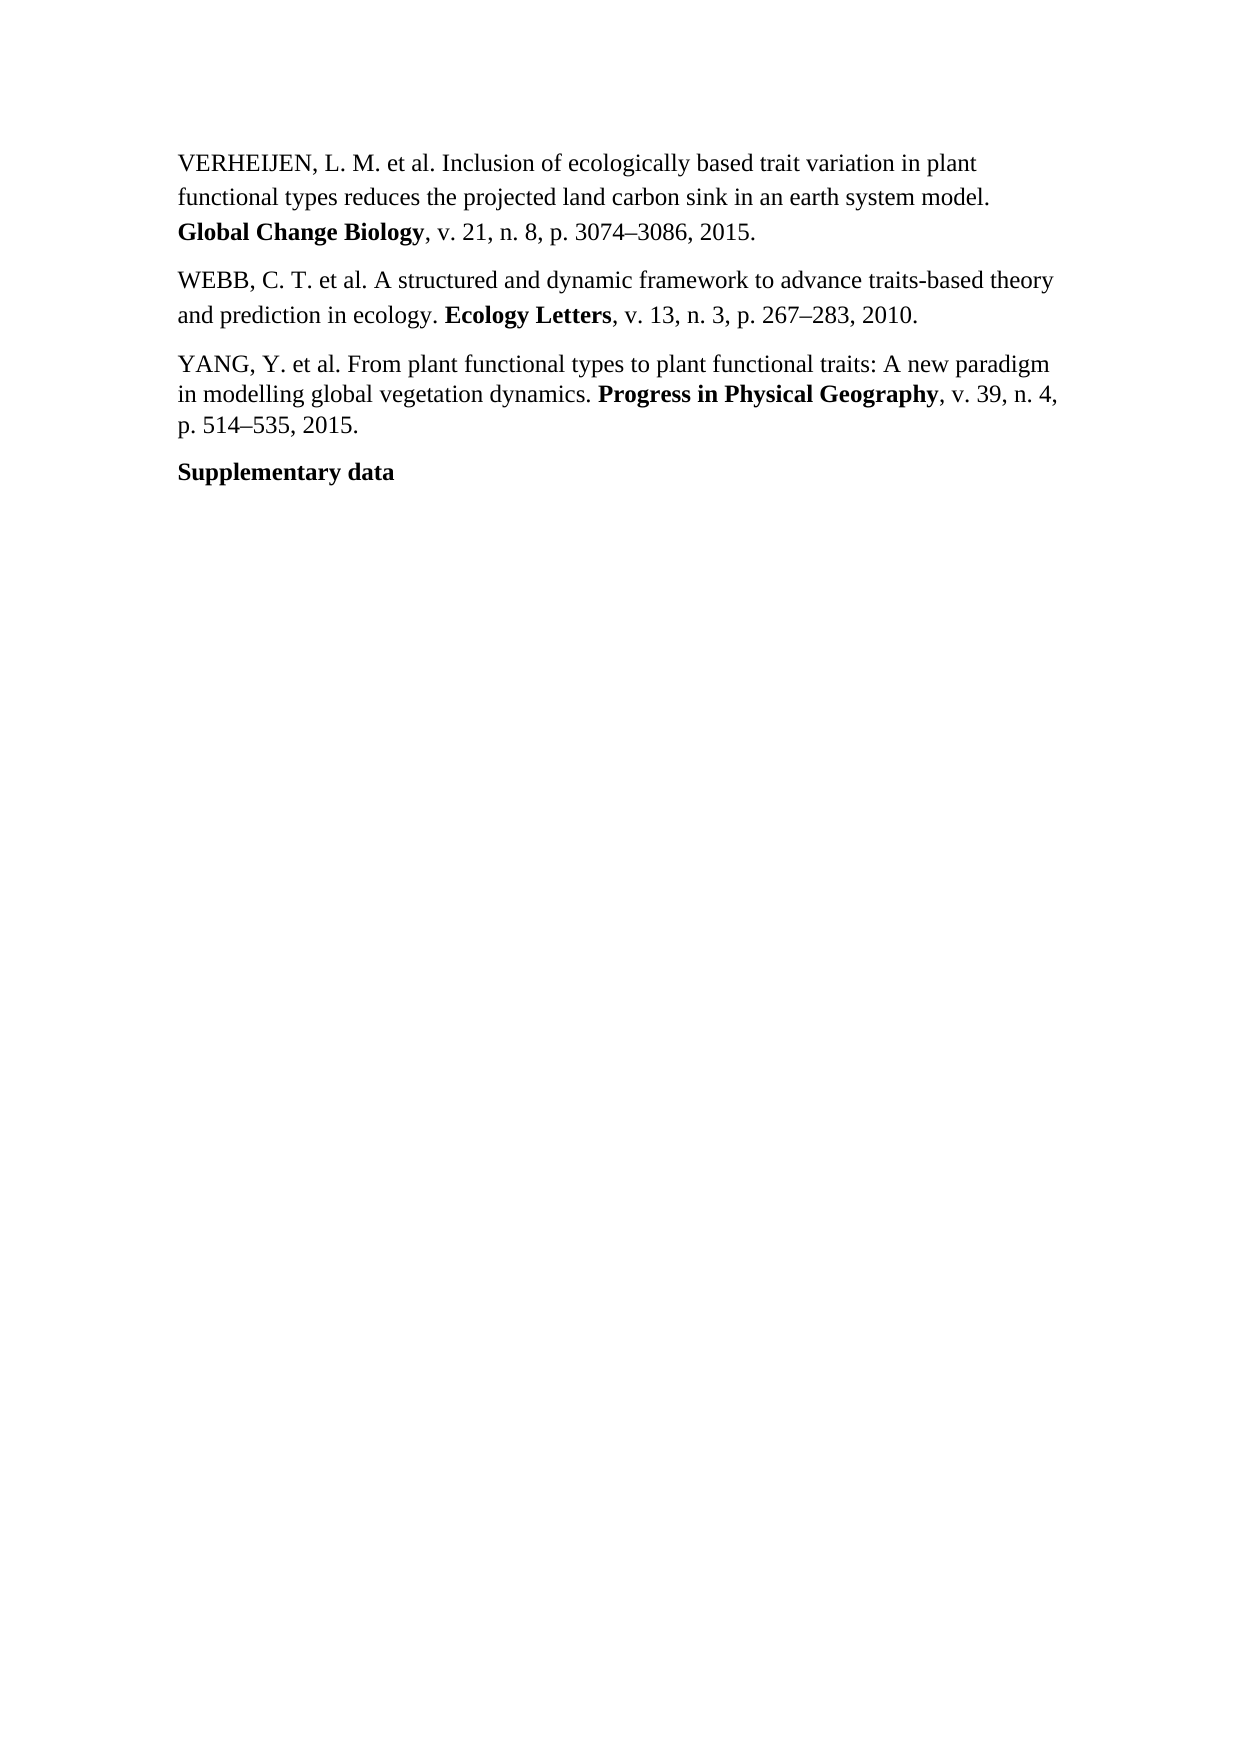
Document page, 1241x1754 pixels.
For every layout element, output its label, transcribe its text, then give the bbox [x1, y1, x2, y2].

text Supplementary data [177, 457, 1063, 486]
text YANG, Y. et al. From plant functional types to plant functional traits: A new paradigm in modelling global vegetation dynamics. Progress in Physical Geography, v. 39, n. 4, p. 514–535, 2015. [177, 349, 1063, 439]
text WEBB, C. T. et al. A structured and dynamic framework to advance traits-based theory and prediction in ecology. Ecology Letters, v. 13, n. 3, p. 267–283, 2010. [177, 266, 1063, 329]
text VERHEIJEN, L. M. et al. Inclusion of ecologically based trait variation in plant functional types reduces the projected land carbon sink in an earth system model. Global Change Biology, v. 21, n. 8, p. 3074–3086, 2015. [177, 148, 1063, 245]
